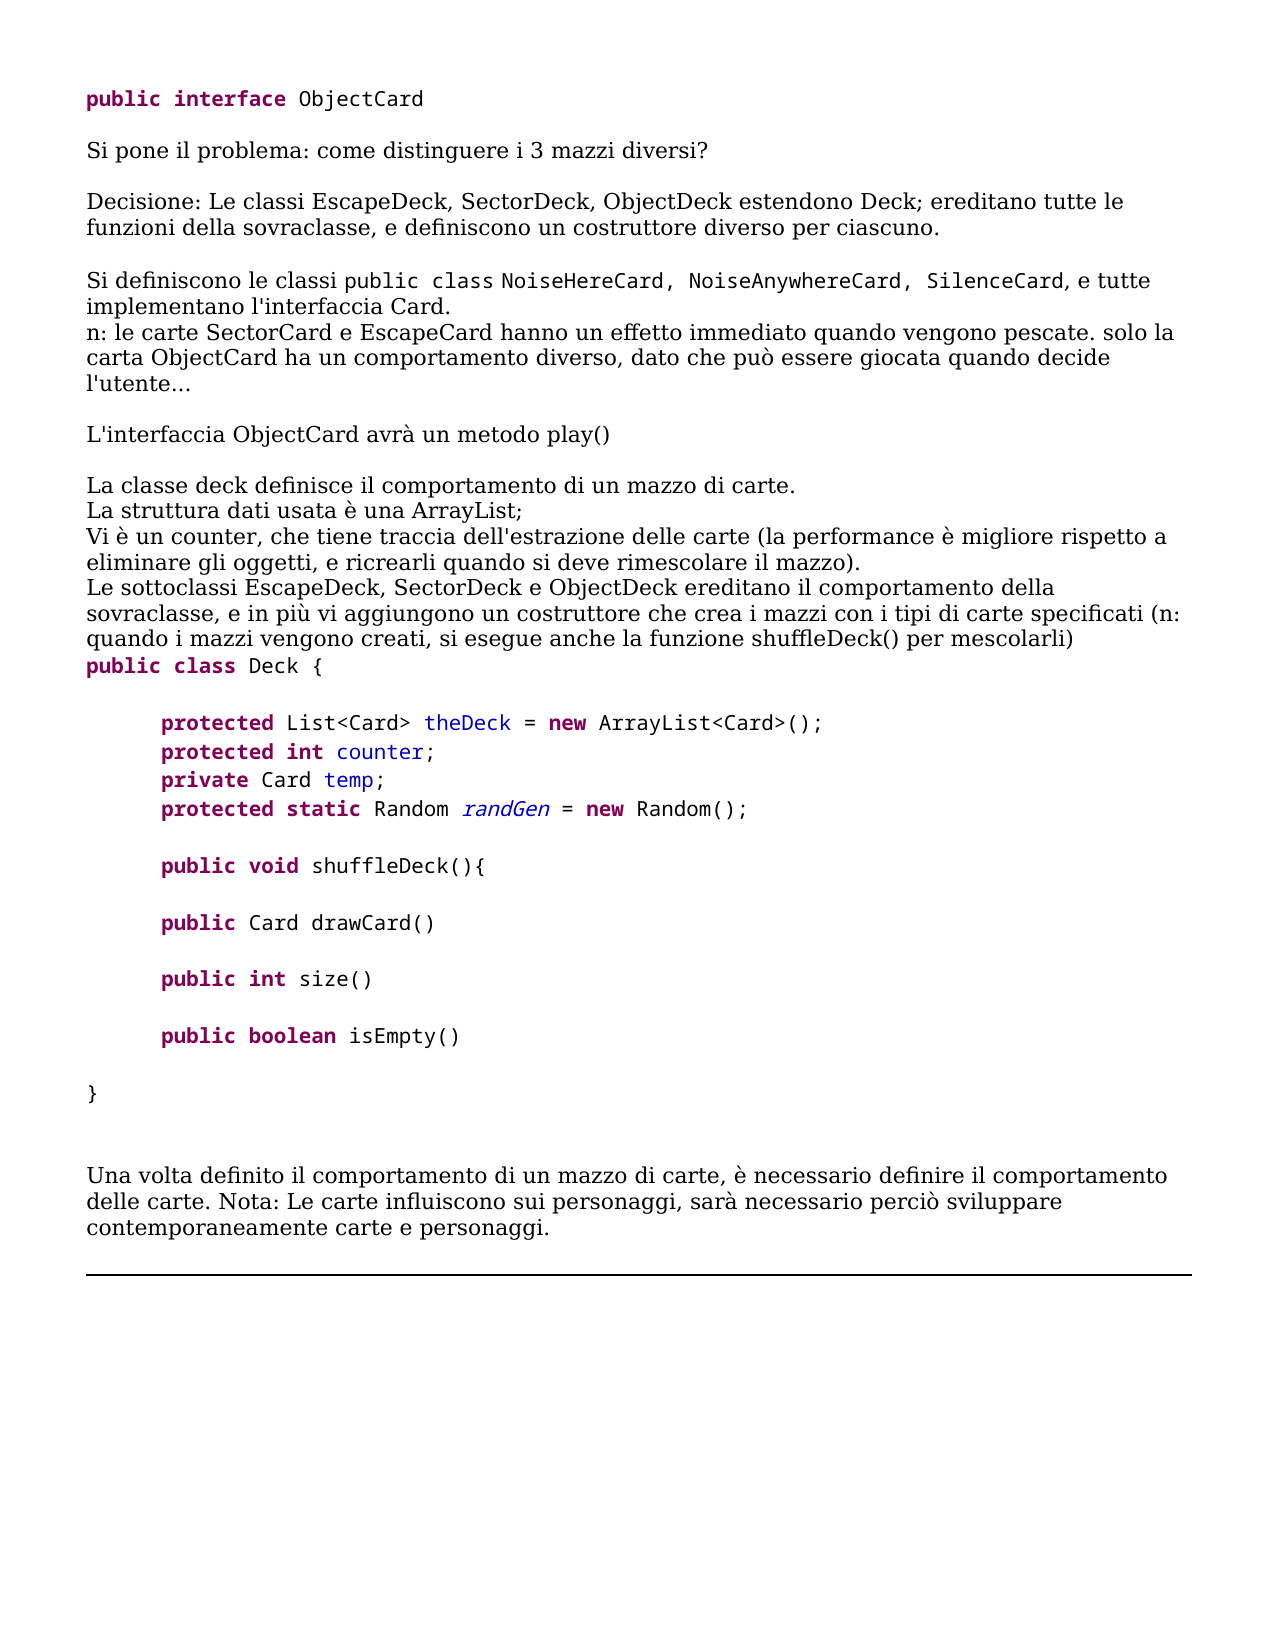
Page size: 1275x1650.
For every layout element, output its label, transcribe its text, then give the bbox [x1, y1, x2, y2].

text Si definiscono le classi public class NoiseHereCard, NoiseAnywhereCard, SilenceCard, e tutte implementano l'interfaccia Card. [86, 266, 1192, 320]
text Decisione: Le classi EscapeDeck, SectorDeck, ObjectDeck estendono Deck; ereditano tutte le funzioni della sovraclasse, e definiscono un costruttore diverso per ciascuno. [86, 189, 1192, 240]
text Le sottoclassi EscapeDeck, SectorDeck e ObjectDeck ereditano il comportamento della sovraclasse, e in più vi aggiungono un costruttore che crea i mazzi con i tipi di carte specificati (n: quando i mazzi vengono creati, si esegue anche la funzione shuffleDeck() per mescolarli) [86, 575, 1192, 652]
text n: le carte SectorCard e EscapeCard hanno un effetto immediato quando vengono pescate. solo la carta ObjectCard ha un comportamento diverso, dato che può essere giocata quando decide l'utente... [86, 320, 1192, 396]
text public boolean isEmpty() [86, 1021, 1192, 1050]
text public class Deck { [86, 652, 1192, 680]
text protected List<Card> theDeck = new ArrayList<Card>(); [86, 708, 1192, 737]
text private Card temp; [86, 765, 1192, 794]
text public int size() [86, 964, 1192, 993]
text public interface ObjectCard [86, 84, 1192, 113]
text protected static Random randGen = new Random(); [86, 794, 1192, 822]
text La struttura dati usata è una ArrayList; [86, 498, 1192, 524]
text L'interfaccia ObjectCard avrà un metodo play() [86, 422, 1192, 447]
text Una volta definito il comportamento di un mazzo di carte, è necessario definire il comportamento delle carte. Nota: Le carte influiscono sui personaggi, sarà necessario perciò sviluppare contemporaneamente carte e personaggi. [86, 1163, 1192, 1240]
text public void shuffleDeck(){ [86, 851, 1192, 879]
text } [86, 1078, 1192, 1107]
text La classe deck definisce il comportamento di un mazzo di carte. [86, 473, 1192, 498]
text protected int counter; [86, 737, 1192, 765]
text Si pone il problema: come distinguere i 3 mazzi diversi? [86, 138, 1192, 164]
text public Card drawCard() [86, 908, 1192, 936]
text Vi è un counter, che tiene traccia dell'estrazione delle carte (la performance è migliore rispetto a eliminare gli oggetti, e ricrearli quando si deve rimescolare il mazzo). [86, 524, 1192, 575]
